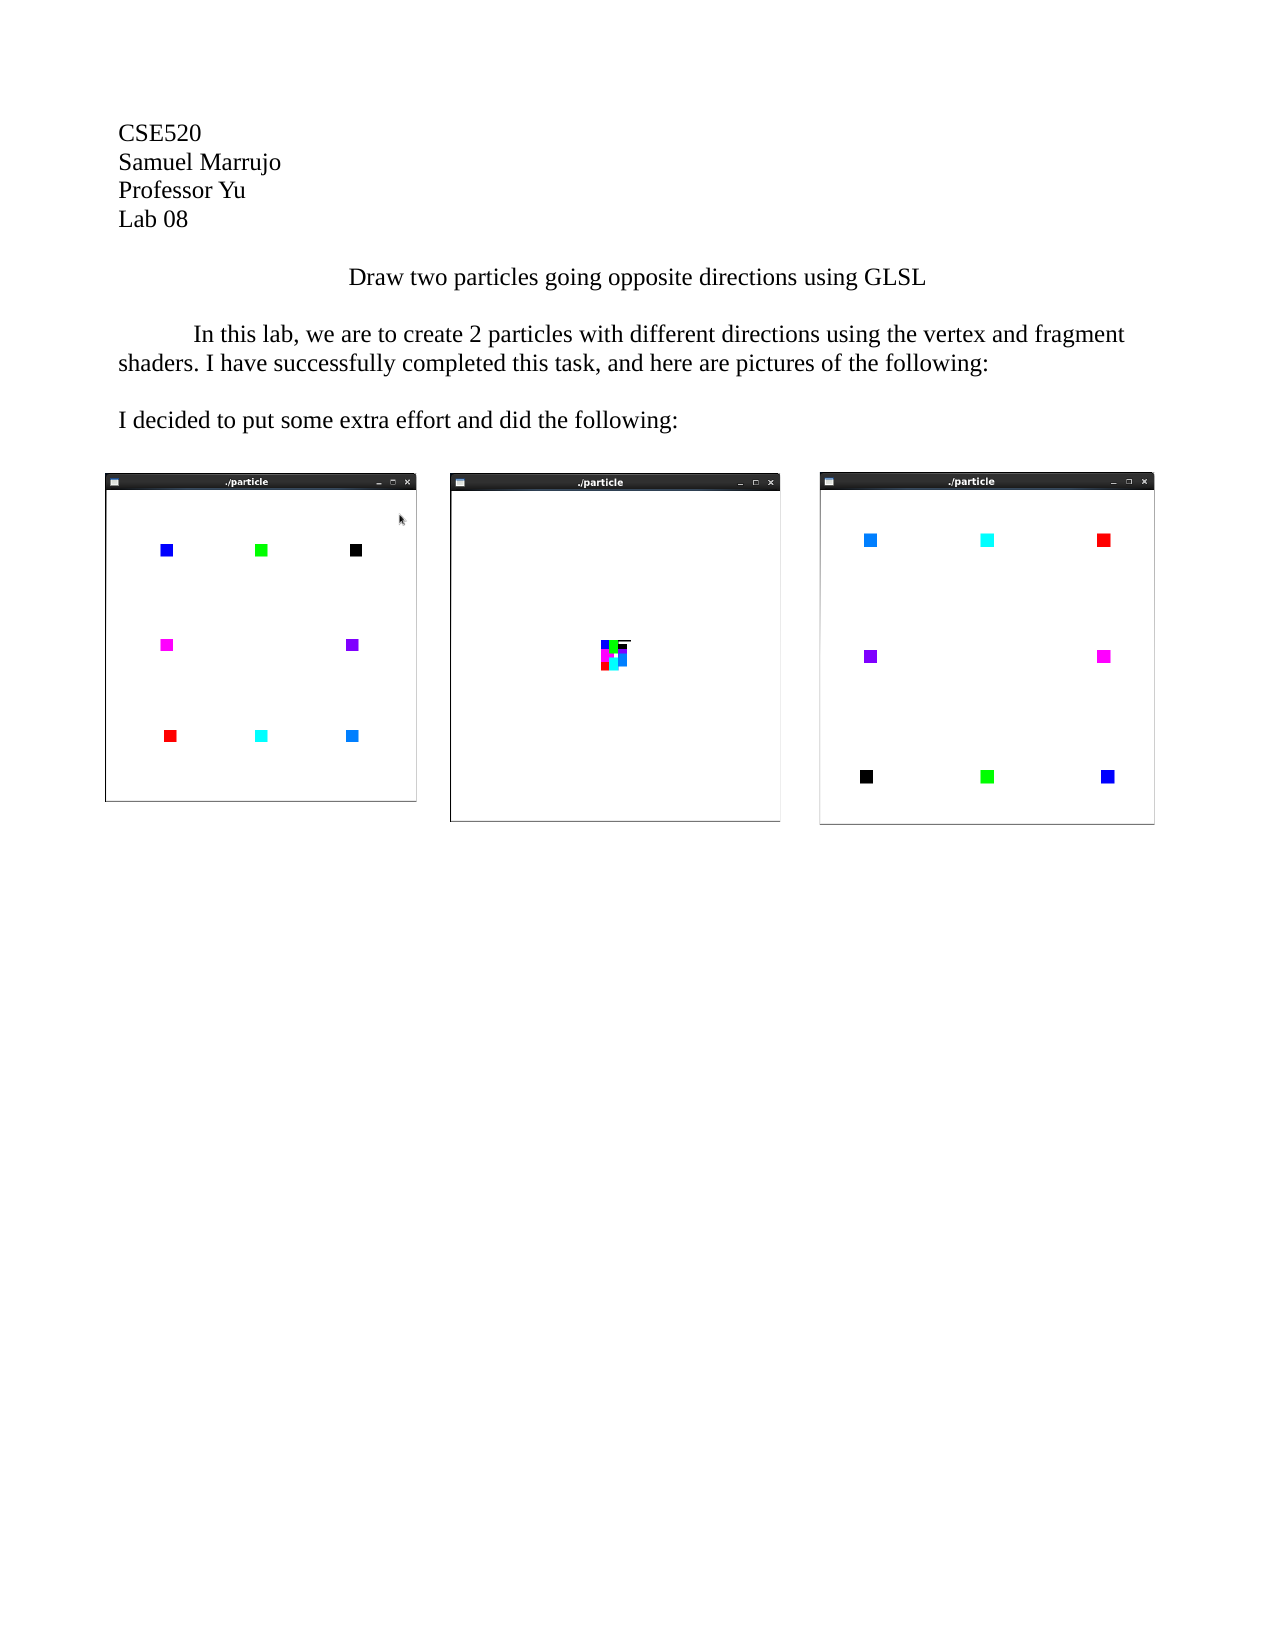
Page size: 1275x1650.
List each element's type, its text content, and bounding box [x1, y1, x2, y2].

text Samuel Marrujo [118, 147, 1157, 176]
text In this lab, we are to create 2 particles with different directions using the vertex and fragment shaders. I have successfully completed this task, and here are pictures of the following: [118, 319, 1157, 377]
text Lab 08 [118, 204, 1157, 233]
text Professor Yu [118, 176, 1157, 204]
picture [819, 472, 1155, 825]
text CSE520 [118, 118, 1157, 147]
text I decided to put some extra effort and did the following: [118, 406, 1157, 434]
text Draw two particles going opposite directions using GLSL [118, 262, 1157, 291]
picture [105, 473, 417, 802]
picture [450, 473, 780, 822]
